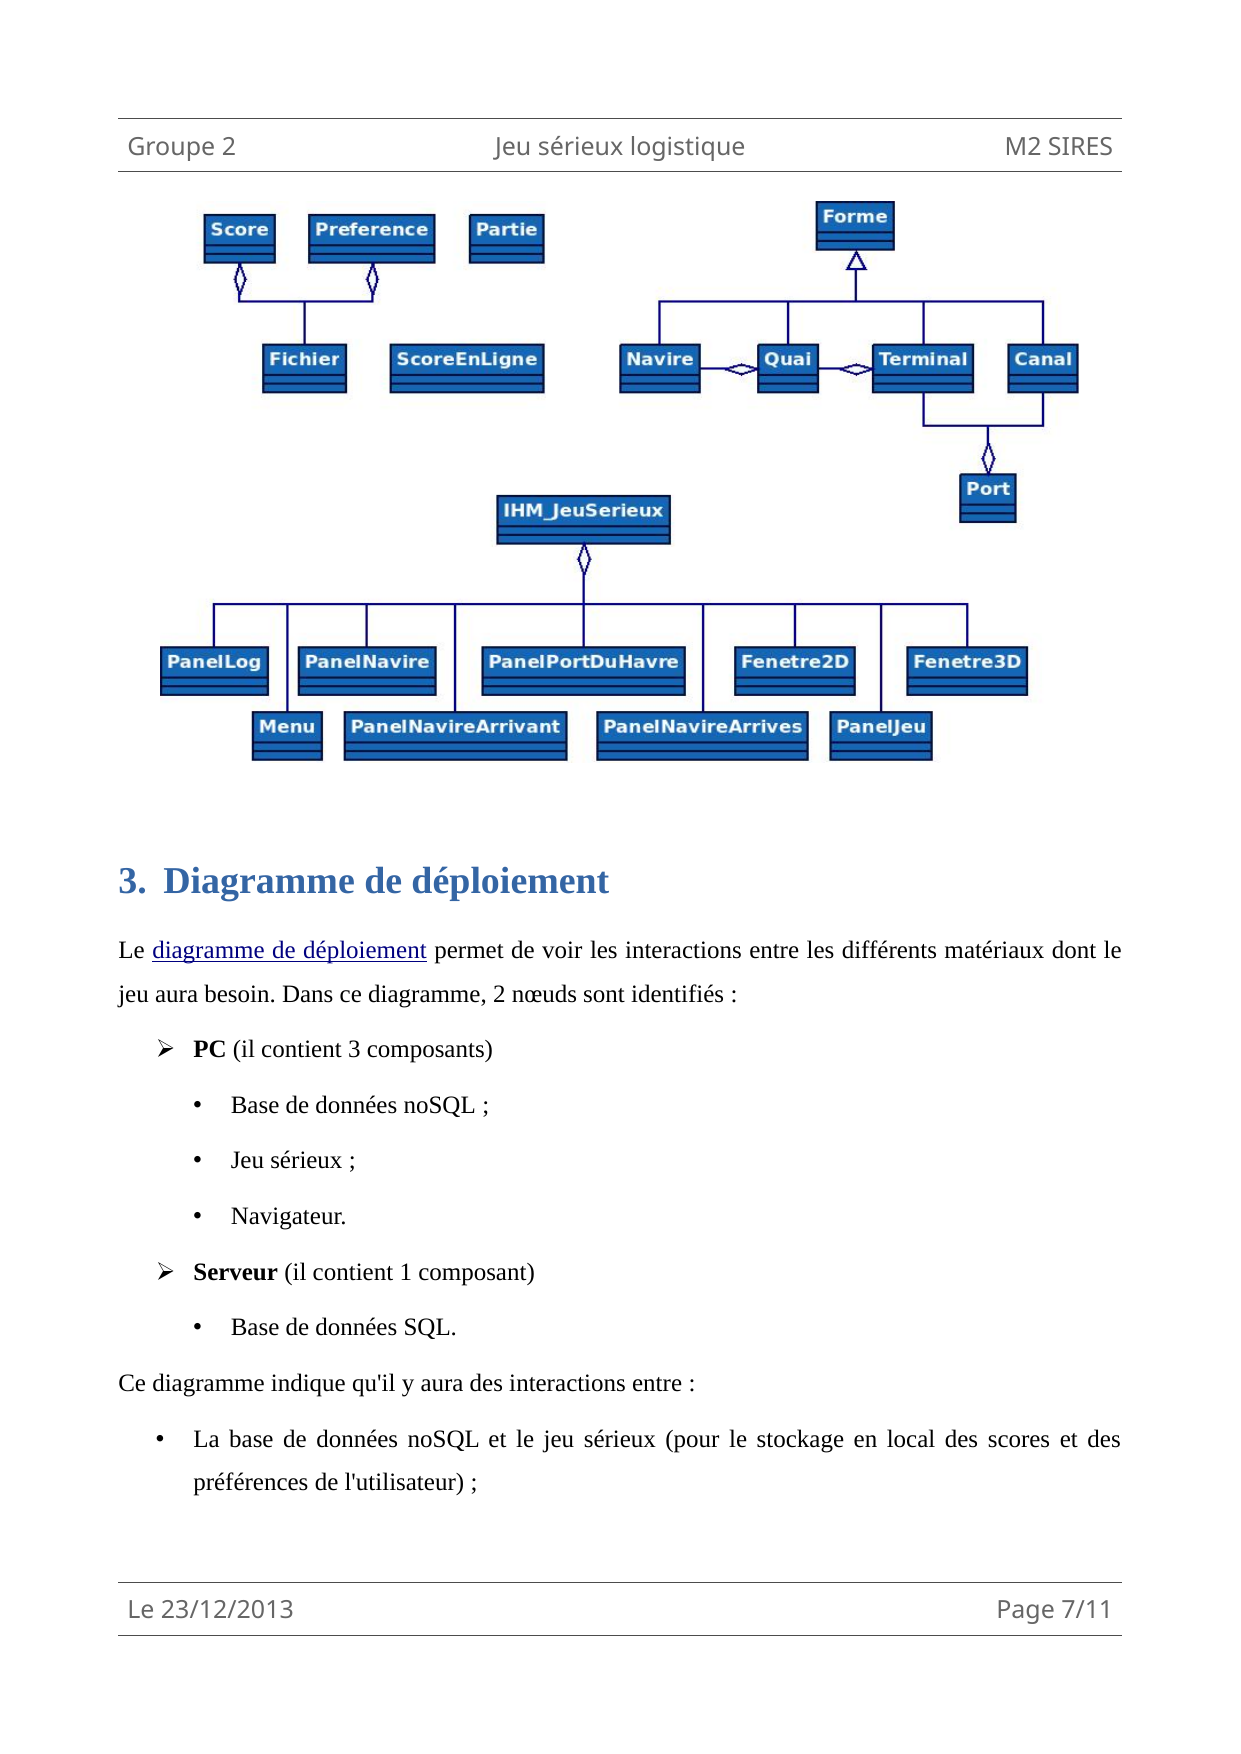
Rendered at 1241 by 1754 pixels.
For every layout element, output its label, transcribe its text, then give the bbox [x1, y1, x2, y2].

list Serveur (il contient 1 composant) [156, 1257, 1122, 1286]
list Base de données SQL. [193, 1312, 1122, 1341]
list Jeu sérieux ; [193, 1146, 1122, 1174]
text Ce diagramme indique qu'il y aura des interactions entre : [118, 1368, 1122, 1397]
list Base de données noSQL ; [193, 1090, 1122, 1119]
text Le diagramme de déploiement permet de voir les interactions entre les différents matériaux dont le jeu aura besoin. Dans ce diagramme, 2 nœuds sont identifiés : [118, 936, 1122, 1007]
list La base de données noSQL et le jeu sérieux (pour le stockage en local des scores et des préférences de l'utilisateur) ; [156, 1424, 1122, 1496]
list PC (il contient 3 composants) [156, 1034, 1122, 1063]
picture [160, 201, 1081, 763]
list Navigateur. [193, 1201, 1122, 1230]
subtitle Diagramme de déploiement [118, 858, 1122, 901]
